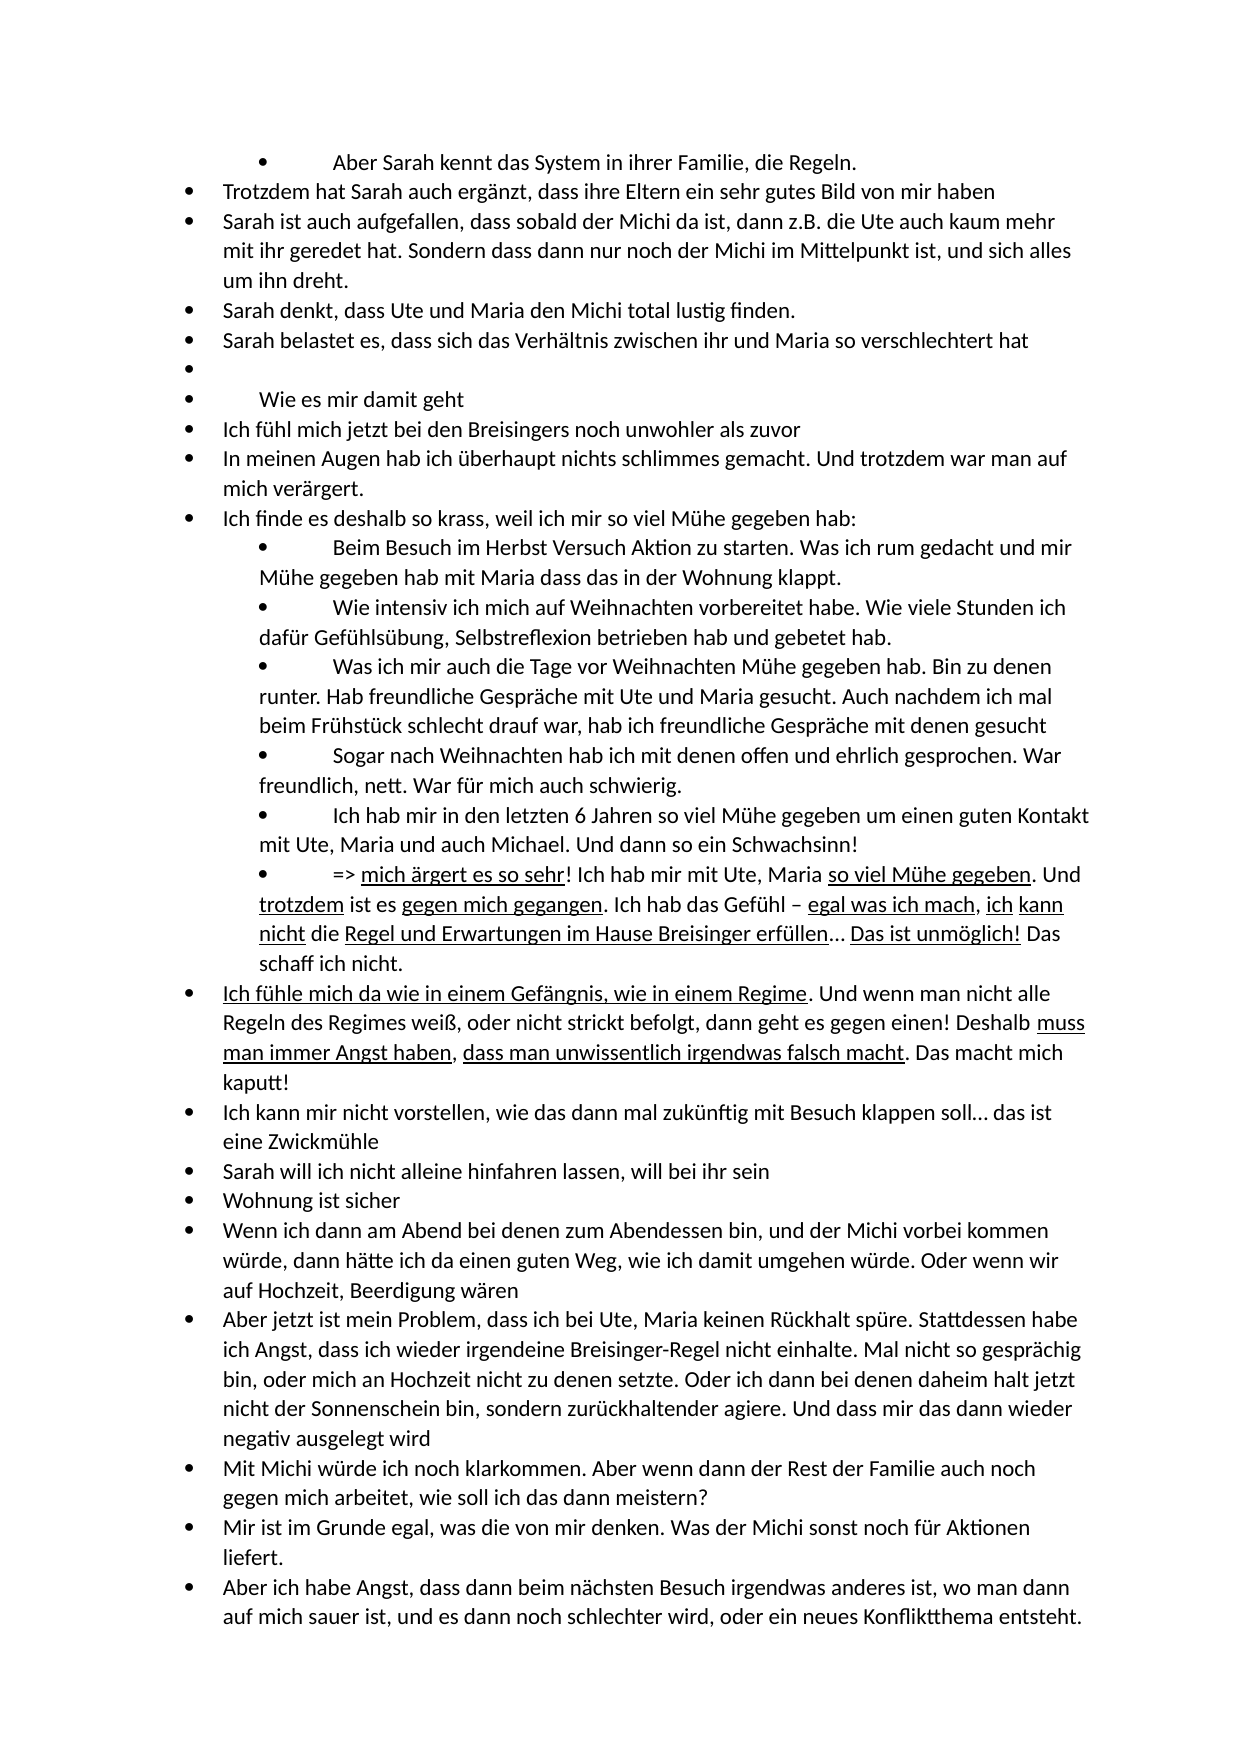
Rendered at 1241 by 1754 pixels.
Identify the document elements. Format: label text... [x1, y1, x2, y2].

list Sarah will ich nicht alleine hinfahren lassen, will bei ihr sein [185, 1157, 1093, 1185]
list Wohnung ist sicher [185, 1187, 1093, 1215]
list Ich kann mir nicht vorstellen, wie das dann mal zukünftig mit Besuch klappen soll… das ist eine Zwickmühle [185, 1098, 1093, 1155]
list Trotzdem hat Sarah auch ergänzt, dass ihre Eltern ein sehr gutes Bild von mir haben [185, 177, 1093, 205]
list Ich hab mir in den letzten 6 Jahren so viel Mühe gegeben um einen guten Kontakt mit Ute, Maria und auch Michael. Und dann so ein Schwachsinn! [259, 801, 1093, 858]
list Sarah belastet es, dass sich das Verhältnis zwischen ihr und Maria so verschlechtert hat [185, 326, 1093, 354]
list Ich fühle mich da wie in einem Gefängnis, wie in einem Regime. Und wenn man nicht alle Regeln des Regimes weiß, oder nicht strickt befolgt, dann geht es gegen einen! Deshalb muss man immer Angst haben, dass man unwissentlich irgendwas falsch macht. Das macht mich kaputt! [185, 979, 1093, 1096]
list Was ich mir auch die Tage vor Weihnachten Mühe gegeben hab. Bin zu denen runter. Hab freundliche Gespräche mit Ute und Maria gesucht. Auch nachdem ich mal beim Frühstück schlecht drauf war, hab ich freundliche Gespräche mit denen gesucht [259, 652, 1093, 740]
list Aber ich habe Angst, dass dann beim nächsten Besuch irgendwas anderes ist, wo man dann auf mich sauer ist, und es dann noch schlechter wird, oder ein neues Konfliktthema entsteht. [185, 1573, 1093, 1630]
list In meinen Augen hab ich überhaupt nichts schlimmes gemacht. Und trotzdem war man auf mich verärgert. [185, 444, 1093, 502]
list Wie es mir damit geht [185, 385, 1093, 413]
list Sarah denkt, dass Ute und Maria den Michi total lustig finden. [185, 296, 1093, 324]
list Wie intensiv ich mich auf Weihnachten vorbereitet habe. Wie viele Stunden ich dafür Gefühlsübung, Selbstreflexion betrieben hab und gebetet hab. [259, 593, 1093, 651]
list Mit Michi würde ich noch klarkommen. Aber wenn dann der Rest der Familie auch noch gegen mich arbeitet, wie soll ich das dann meistern? [185, 1454, 1093, 1512]
list Wenn ich dann am Abend bei denen zum Abendessen bin, und der Michi vorbei kommen würde, dann hätte ich da einen guten Weg, wie ich damit umgehen würde. Oder wenn wir auf Hochzeit, Beerdigung wären [185, 1216, 1093, 1304]
list Sarah ist auch aufgefallen, dass sobald der Michi da ist, dann z.B. die Ute auch kaum mehr mit ihr geredet hat. Sondern dass dann nur noch der Michi im Mittelpunkt ist, und sich alles um ihn dreht. [185, 207, 1093, 294]
list Beim Besuch im Herbst Versuch Aktion zu starten. Was ich rum gedacht und mir Mühe gegeben hab mit Maria dass das in der Wohnung klappt. [259, 533, 1093, 591]
list Ich finde es deshalb so krass, weil ich mir so viel Mühe gegeben hab: [185, 504, 1093, 532]
list => mich ärgert es so sehr! Ich hab mir mit Ute, Maria so viel Mühe gegeben. Und trotzdem ist es gegen mich gegangen. Ich hab das Gefühl – egal was ich mach, ich kann nicht die Regel und Erwartungen im Hause Breisinger erfüllen… Das ist unmöglich! Das schaff ich nicht. [259, 860, 1093, 977]
list Ich fühl mich jetzt bei den Breisingers noch unwohler als zuvor [185, 415, 1093, 443]
list Sogar nach Weihnachten hab ich mit denen offen und ehrlich gesprochen. War freundlich, nett. War für mich auch schwierig. [259, 741, 1093, 799]
list Aber jetzt ist mein Problem, dass ich bei Ute, Maria keinen Rückhalt spüre. Stattdessen habe ich Angst, dass ich wieder irgendeine Breisinger-Regel nicht einhalte. Mal nicht so gesprächig bin, oder mich an Hochzeit nicht zu denen setzte. Oder ich dann bei denen daheim halt jetzt nicht der Sonnenschein bin, sondern zurückhaltender agiere. Und dass mir das dann wieder negativ ausgelegt wird [185, 1305, 1093, 1452]
list Aber Sarah kennt das System in ihrer Familie, die Regeln. [259, 148, 1093, 176]
list Mir ist im Grunde egal, was die von mir denken. Was der Michi sonst noch für Aktionen liefert. [185, 1513, 1093, 1571]
